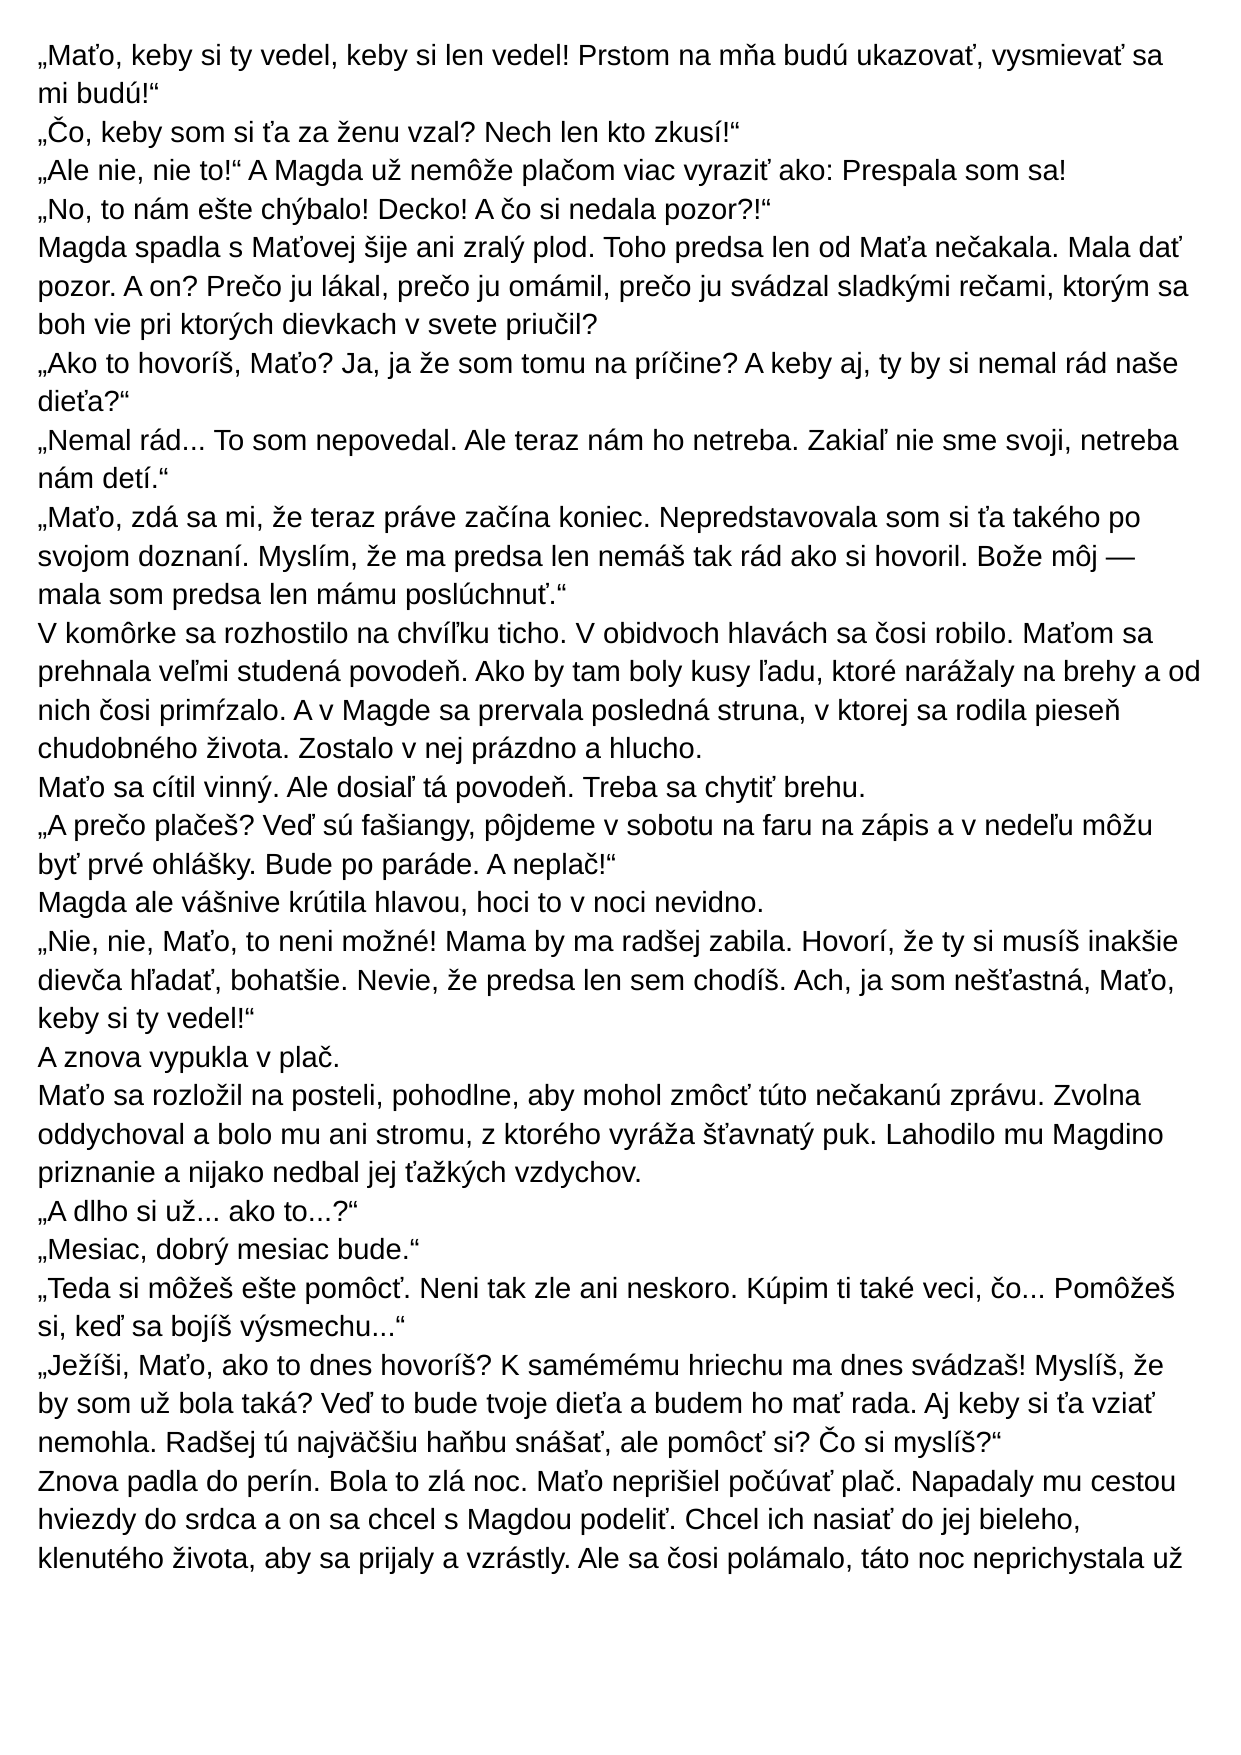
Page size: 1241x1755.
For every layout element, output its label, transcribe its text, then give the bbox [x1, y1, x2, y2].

text „No, to nám ešte chýbalo! Decko! A čo si nedala pozor?!“ [37, 192, 1203, 225]
text „Mesiac, dobrý mesiac bude.“ [37, 1232, 1203, 1266]
text V komôrke sa rozhostilo na chvíľku ticho. V obidvoch hlavách sa čosi robilo. Maťom sa prehnala veľmi studená povodeň. Ako by tam boly kusy ľadu, ktoré narážaly na brehy a od nich čosi primŕzalo. A v Magde sa prervala posledná struna, v ktorej sa rodila pieseň chudobného života. Zostalo v nej prázdno a hlucho. [37, 616, 1203, 765]
text „A prečo plačeš? Veď sú fašiangy, pôjdeme v sobotu na faru na zápis a v nedeľu môžu byť prvé ohlášky. Bude po paráde. A neplač!“ [37, 808, 1203, 880]
text „Ježíši, Maťo, ako to dnes hovoríš? K samémému hriechu ma dnes svádzaš! Myslíš, že by som už bola taká? Veď to bude tvoje dieťa a budem ho mať rada. Aj keby si ťa vziať nemohla. Radšej tú najväčšiu haňbu snášať, ale pomôcť si? Čo si myslíš?“ [37, 1348, 1203, 1458]
text Magda spadla s Maťovej šije ani zralý plod. Toho predsa len od Maťa nečakala. Mala dať pozor. A on? Prečo ju lákal, prečo ju omámil, prečo ju svádzal sladkými rečami, ktorým sa boh vie pri ktorých dievkach v svete priučil? [37, 230, 1203, 341]
text Znova padla do perín. Bola to zlá noc. Maťo neprišiel počúvať plač. Napadaly mu cestou hviezdy do srdca a on sa chcel s Magdou podeliť. Chcel ich nasiať do jej bieleho, klenutého života, aby sa prijaly a vzrástly. Ale sa čosi polámalo, táto noc neprichystala už [37, 1463, 1203, 1574]
text „Nemal rád... To som nepovedal. Ale teraz nám ho netreba. Zakiaľ nie sme svoji, netreba nám detí.“ [37, 423, 1203, 495]
text Maťo sa rozložil na posteli, pohodlne, aby mohol zmôcť túto nečakanú zprávu. Zvolna oddychoval a bolo mu ani stromu, z ktorého vyráža šťavnatý puk. Lahodilo mu Magdino priznanie a nijako nedbal jej ťažkých vzdychov. [37, 1078, 1203, 1189]
text „Maťo, zdá sa mi, že teraz práve začína koniec. Nepredstavovala som si ťa takého po svojom doznaní. Myslím, že ma predsa len nemáš tak rád ako si hovoril. Bože môj — mala som predsa len mámu poslúchnuť.“ [37, 500, 1203, 611]
text Maťo sa cítil vinný. Ale dosiaľ tá povodeň. Treba sa chytiť brehu. [37, 770, 1203, 803]
text A znova vypukla v plač. [37, 1039, 1203, 1073]
text „Nie, nie, Maťo, to neni možné! Mama by ma radšej zabila. Hovorí, že ty si musíš inakšie dievča hľadať, bohatšie. Nevie, že predsa len sem chodíš. Ach, ja som nešťastná, Maťo, keby si ty vedel!“ [37, 924, 1203, 1034]
text Magda ale vášnive krútila hlavou, hoci to v noci nevidno. [37, 885, 1203, 919]
text „Ako to hovoríš, Maťo? Ja, ja že som tomu na príčine? A keby aj, ty by si nemal rád naše dieťa?“ [37, 346, 1203, 418]
text „A dlho si už... ako to...?“ [37, 1194, 1203, 1227]
text „Maťo, keby si ty vedel, keby si len vedel! Prstom na mňa budú ukazovať, vysmievať sa mi budú!“ [37, 37, 1203, 109]
text „Ale nie, nie to!“ A Magda už nemôže plačom viac vyraziť ako: Prespala som sa! [37, 153, 1203, 187]
text „Čo, keby som si ťa za ženu vzal? Nech len kto zkusí!“ [37, 114, 1203, 148]
text „Teda si môžeš ešte pomôcť. Neni tak zle ani neskoro. Kúpim ti také veci, čo... Pomôžeš si, keď sa bojíš výsmechu...“ [37, 1271, 1203, 1343]
